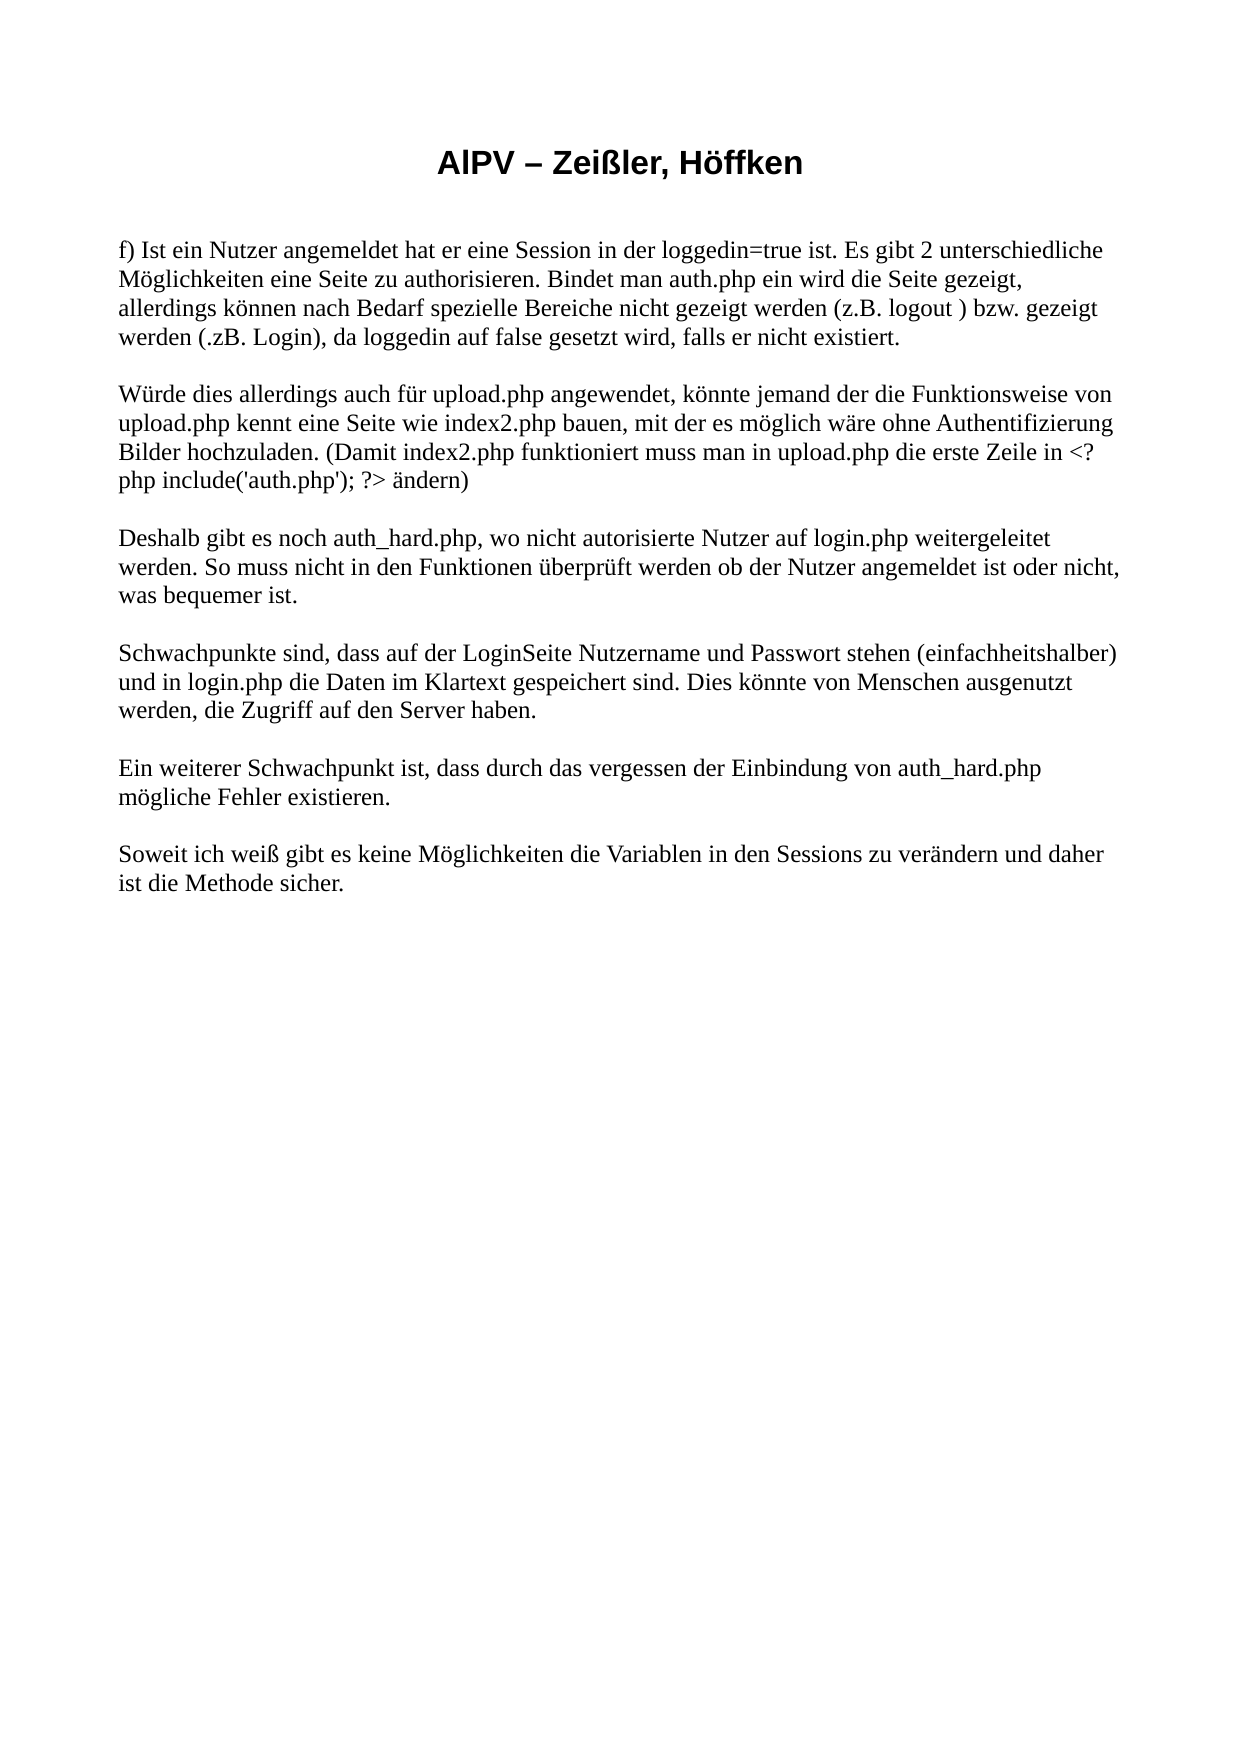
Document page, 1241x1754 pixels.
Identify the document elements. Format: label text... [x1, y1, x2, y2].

text Soweit ich weiß gibt es keine Möglichkeiten die Variablen in den Sessions zu verändern und daher ist die Methode sicher. [118, 839, 1122, 897]
text Deshalb gibt es noch auth_hard.php, wo nicht autorisierte Nutzer auf login.php weitergeleitet werden. So muss nicht in den Funktionen überprüft werden ob der Nutzer angemeldet ist oder nicht, was bequemer ist. [118, 523, 1122, 609]
text Ein weiterer Schwachpunkt ist, dass durch das vergessen der Einbindung von auth_hard.php mögliche Fehler existieren. [118, 753, 1122, 811]
text Würde dies allerdings auch für upload.php angewendet, könnte jemand der die Funktionsweise von upload.php kennt eine Seite wie index2.php bauen, mit der es möglich wäre ohne Authentifizierung Bilder hochzuladen. (Damit index2.php funktioniert muss man in upload.php die erste Zeile in <?php include('auth.php'); ?> ändern) [118, 379, 1122, 494]
subtitle AlPV – Zeißler, Höffken [118, 143, 1122, 182]
text Schwachpunkte sind, dass auf der LoginSeite Nutzername und Passwort stehen (einfachheitshalber) und in login.php die Daten im Klartext gespeichert sind. Dies könnte von Menschen ausgenutzt werden, die Zugriff auf den Server haben. [118, 638, 1122, 724]
text f) Ist ein Nutzer angemeldet hat er eine Session in der loggedin=true ist. Es gibt 2 unterschiedliche Möglichkeiten eine Seite zu authorisieren. Bindet man auth.php ein wird die Seite gezeigt, allerdings können nach Bedarf spezielle Bereiche nicht gezeigt werden (z.B. logout ) bzw. gezeigt werden (.zB. Login), da loggedin auf false gesetzt wird, falls er nicht existiert. [118, 236, 1122, 351]
